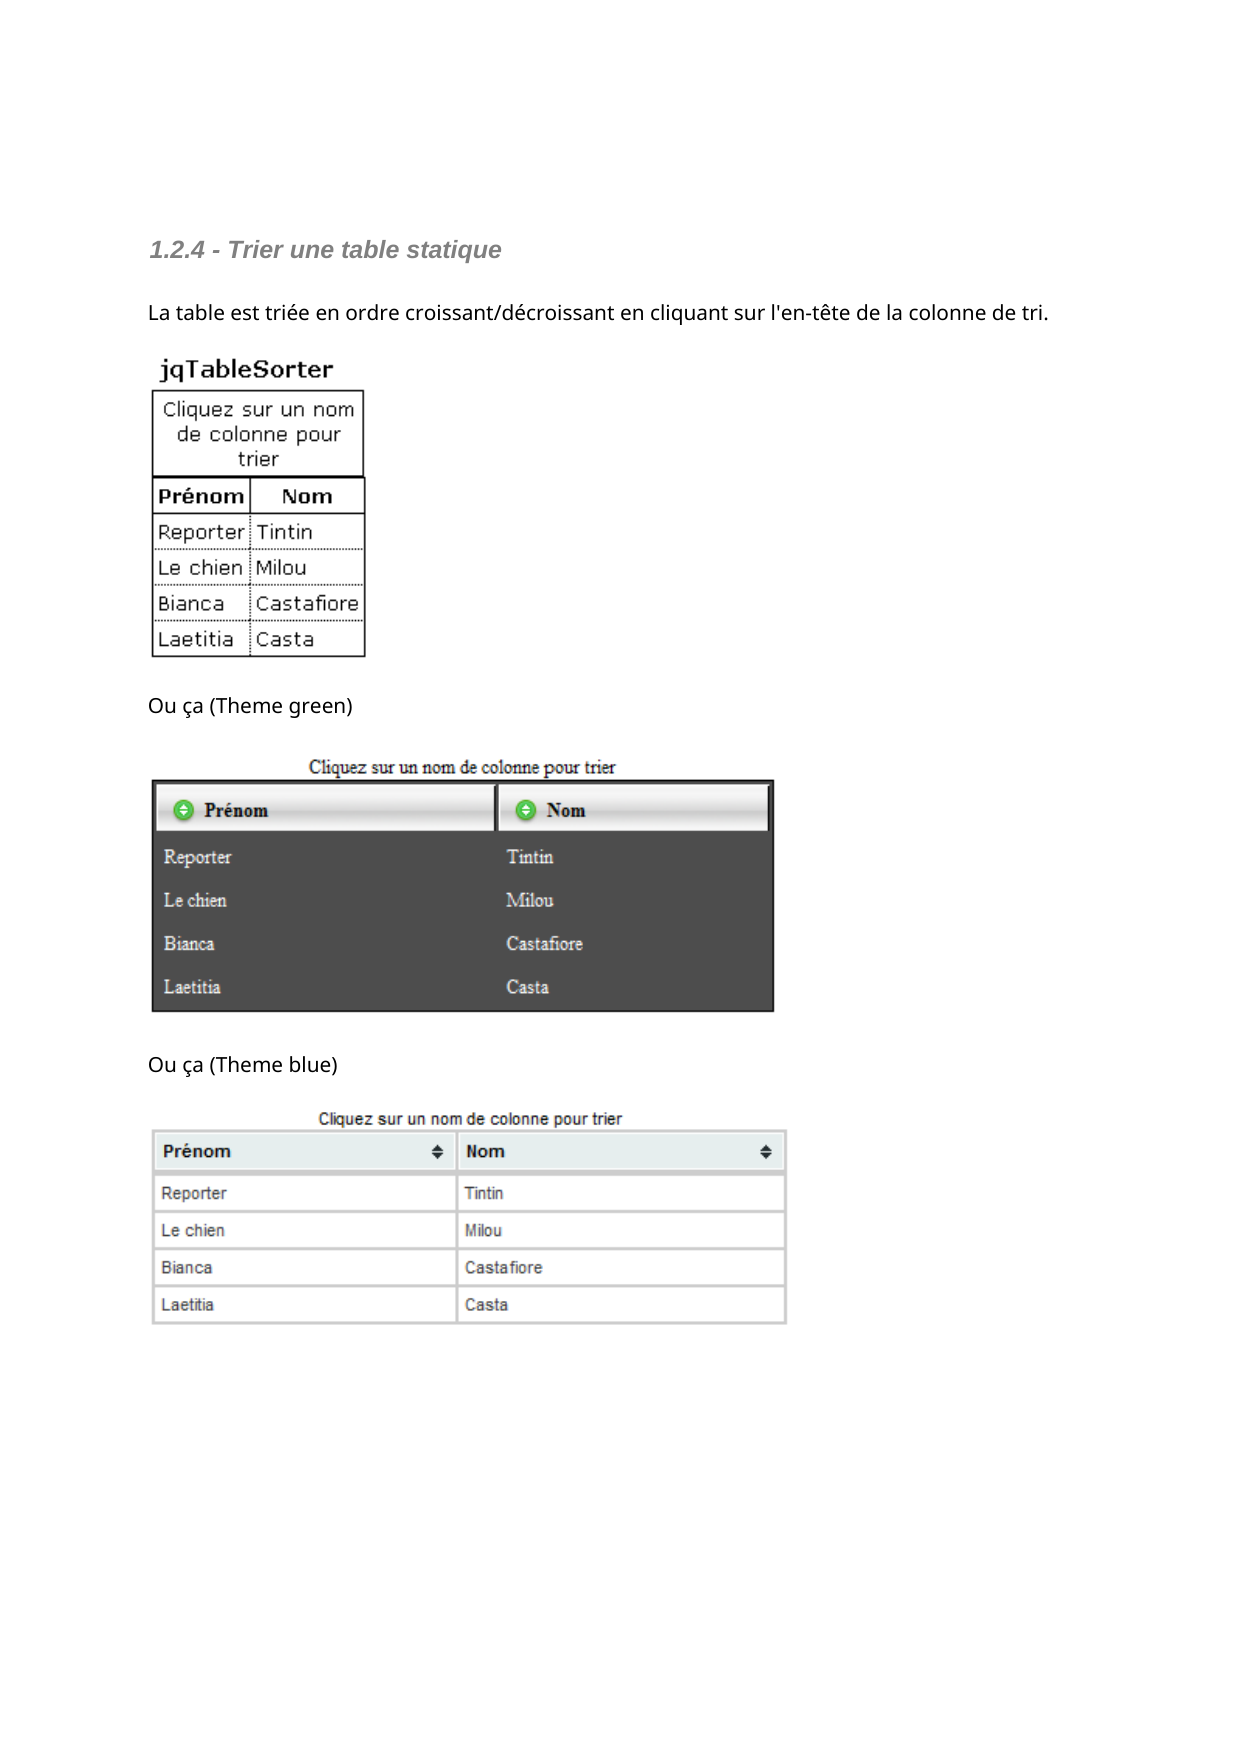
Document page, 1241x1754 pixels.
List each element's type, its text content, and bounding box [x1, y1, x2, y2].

text Ou ça (Theme green) [148, 691, 1092, 719]
text La table est triée en ordre croissant/décroissant en cliquant sur l'en-tête de la colonne de tri. [148, 298, 1092, 327]
picture [149, 749, 779, 1020]
text Ou ça (Theme blue) [148, 1050, 1092, 1078]
subtitle - Trier une table statique [149, 235, 1092, 263]
picture [149, 1108, 792, 1331]
